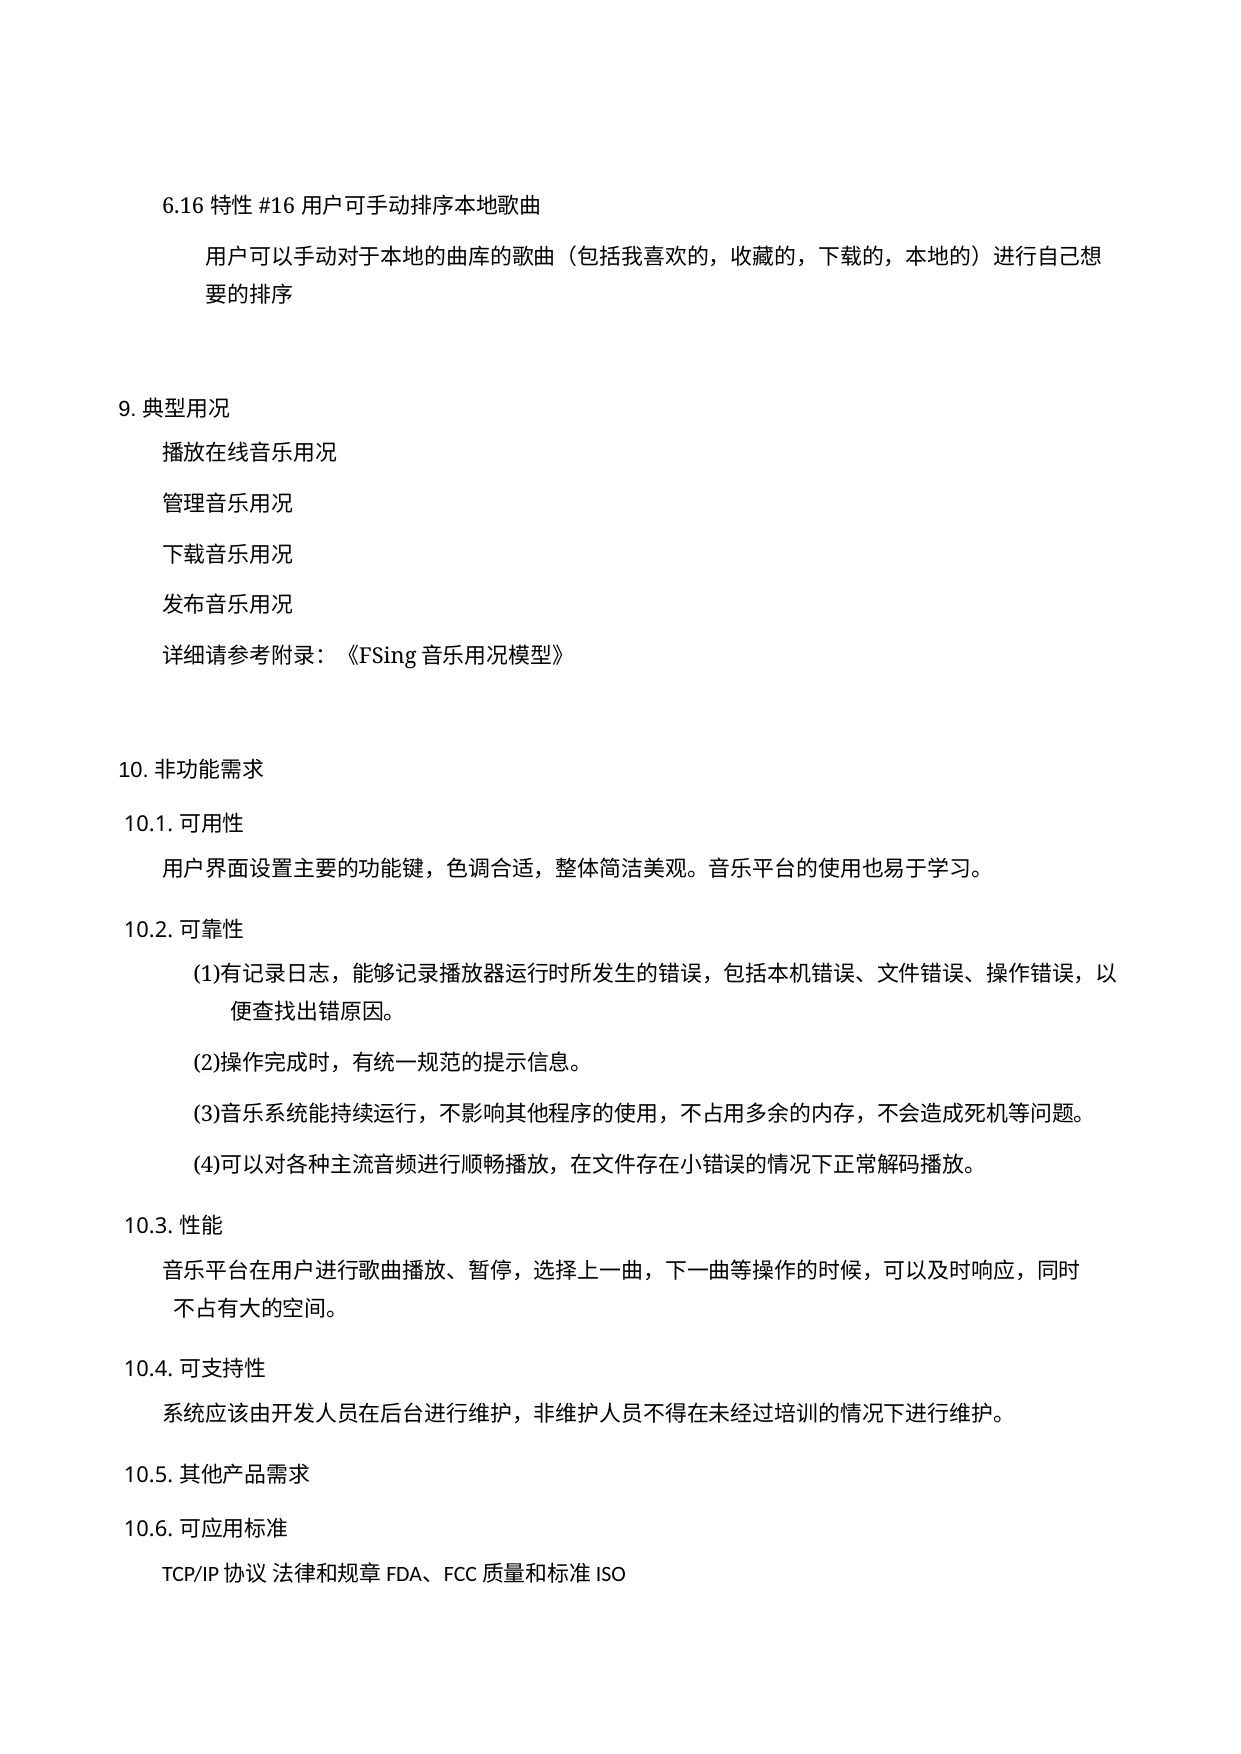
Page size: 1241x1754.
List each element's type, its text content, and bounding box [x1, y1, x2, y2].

text TCP/IP协议 法律和规章FDA、FCC 质量和标准ISO [118, 1556, 1122, 1587]
text 管理音乐用况 [118, 486, 1122, 517]
text 详细请参考附录：《FSing音乐用况模型》 [118, 638, 1122, 670]
subtitle 可用性 [118, 806, 1122, 838]
subtitle 可支持性 [118, 1351, 1122, 1383]
text 下载音乐用况 [118, 537, 1122, 568]
text 系统应该由开发人员在后台进行维护，非维护人员不得在未经过培训的情况下进行维护。 [118, 1396, 1122, 1428]
text 用户界面设置主要的功能键，色调合适，整体简洁美观。音乐平台的使用也易于学习。 [118, 851, 1122, 883]
subtitle 其他产品需求 [118, 1457, 1122, 1489]
list 可以对各种主流音频进行顺畅播放，在文件存在小错误的情况下正常解码播放。 [193, 1147, 1122, 1179]
list 有记录日志，能够记录播放器运行时所发生的错误，包括本机错误、文件错误、操作错误，以便查找出错原因。 [193, 956, 1122, 1026]
text 6.16 特性 #16 用户可手动排序本地歌曲 [118, 188, 1122, 219]
text 播放在线音乐用况 [118, 435, 1122, 467]
subtitle 典型用况 [118, 391, 1122, 422]
text 发布音乐用况 [118, 587, 1122, 619]
list 操作完成时，有统一规范的提示信息。 [193, 1045, 1122, 1077]
text 音乐平台在用户进行歌曲播放、暂停，选择上一曲，下一曲等操作的时候，可以及时响应，同时 不占有大的空间。 [118, 1253, 1122, 1322]
subtitle 可应用标准 [118, 1511, 1122, 1543]
subtitle 非功能需求 [118, 752, 1122, 784]
text 用户可以手动对于本地的曲库的歌曲（包括我喜欢的，收藏的，下载的，本地的）进行自己想 要的排序 [118, 239, 1122, 308]
list 音乐系统能持续运行，不影响其他程序的使用，不占用多余的内存，不会造成死机等问题。 [193, 1096, 1122, 1128]
subtitle 性能 [118, 1208, 1122, 1240]
subtitle 可靠性 [118, 912, 1122, 943]
